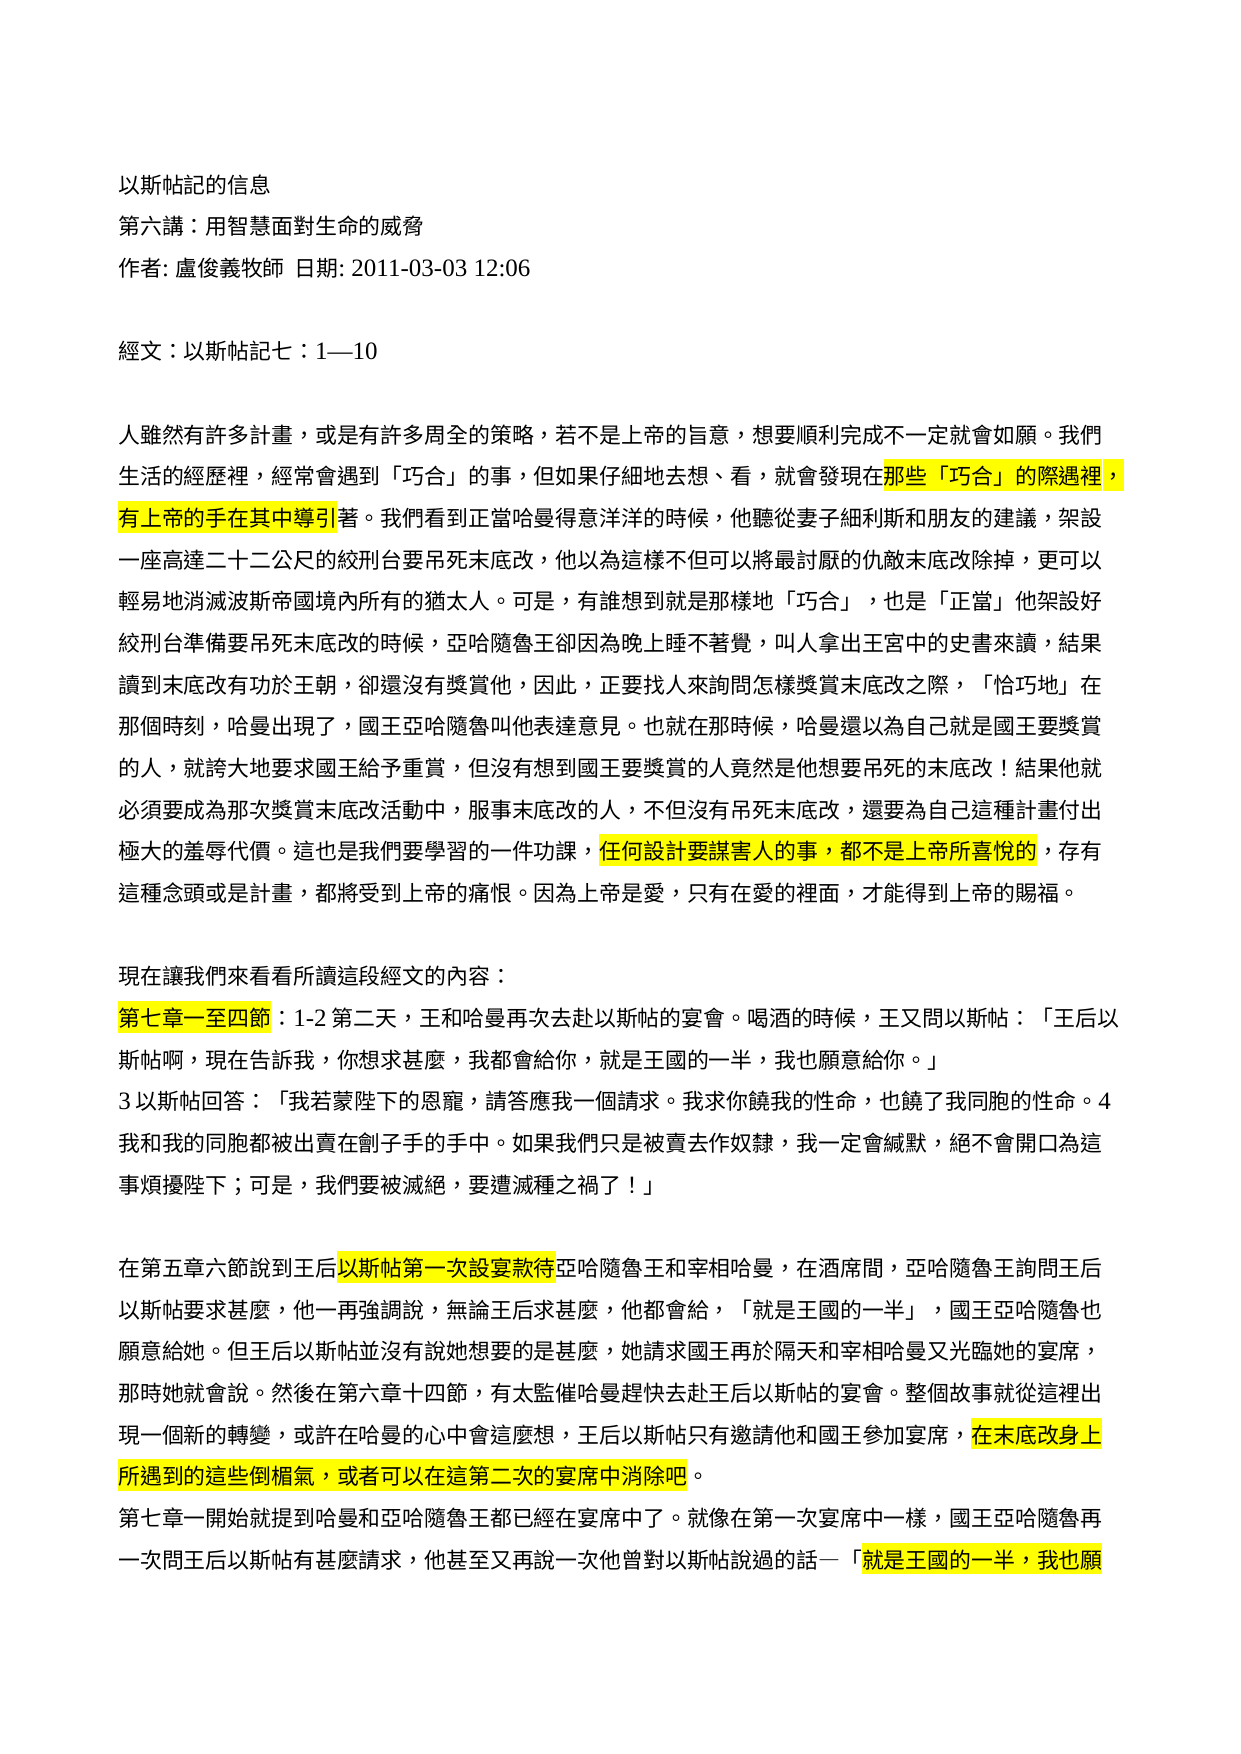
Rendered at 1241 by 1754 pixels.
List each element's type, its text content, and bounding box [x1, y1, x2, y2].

text 現在讓我們來看看所讀這段經文的內容： [118, 951, 1122, 993]
text 第七章一至四節：1-2第二天，王和哈曼再次去赴以斯帖的宴會。喝酒的時候，王又問以斯帖：「王后以斯帖啊，現在告訴我，你想求甚麼，我都會給你，就是王國的一半，我也願意給你。」 [118, 993, 1122, 1076]
text 在第五章六節說到王后以斯帖第一次設宴款待亞哈隨魯王和宰相哈曼，在酒席間，亞哈隨魯王詢問王后以斯帖要求甚麼，他一再強調說，無論王后求甚麼，他都會給，「就是王國的一半」，國王亞哈隨魯也願意給她。但王后以斯帖並沒有說她想要的是甚麼，她請求國王再於隔天和宰相哈曼又光臨她的宴席，那時她就會說。然後在第六章十四節，有太監催哈曼趕快去赴王后以斯帖的宴會。整個故事就從這裡出現一個新的轉變，或許在哈曼的心中會這麼想，王后以斯帖只有邀請他和國王參加宴席，在末底改身上所遇到的這些倒楣氣，或者可以在這第二次的宴席中消除吧。 [118, 1243, 1122, 1493]
text 經文：以斯帖記七：1—10 [118, 326, 1122, 368]
text 第七章一開始就提到哈曼和亞哈隨魯王都已經在宴席中了。就像在第一次宴席中一樣，國王亞哈隨魯再一次問王后以斯帖有甚麼請求，他甚至又再說一次他曾對以斯帖說過的話—「就是王國的一半，我也願 [118, 1493, 1122, 1576]
text 3以斯帖回答：「我若蒙陛下的恩寵，請答應我一個請求。我求你饒我的性命，也饒了我同胞的性命。4我和我的同胞都被出賣在劊子手的手中。如果我們只是被賣去作奴隸，我一定會緘默，絕不會開口為這事煩擾陛下；可是，我們要被滅絕，要遭滅種之禍了！」 [118, 1076, 1122, 1201]
text 以斯帖記的信息 [118, 160, 1122, 201]
text 第六講：用智慧面對生命的威脅 [118, 201, 1122, 243]
text 人雖然有許多計畫，或是有許多周全的策略，若不是上帝的旨意，想要順利完成不一定就會如願。我們生活的經歷裡，經常會遇到「巧合」的事，但如果仔細地去想、看，就會發現在那些「巧合」的際遇裡，有上帝的手在其中導引著。我們看到正當哈曼得意洋洋的時候，他聽從妻子細利斯和朋友的建議，架設一座高達二十二公尺的絞刑台要吊死末底改，他以為這樣不但可以將最討厭的仇敵末底改除掉，更可以輕易地消滅波斯帝國境內所有的猶太人。可是，有誰想到就是那樣地「巧合」，也是「正當」他架設好絞刑台準備要吊死末底改的時候，亞哈隨魯王卻因為晚上睡不著覺，叫人拿出王宮中的史書來讀，結果讀到末底改有功於王朝，卻還沒有獎賞他，因此，正要找人來詢問怎樣獎賞末底改之際，「恰巧地」在那個時刻，哈曼出現了，國王亞哈隨魯叫他表達意見。也就在那時候，哈曼還以為自己就是國王要獎賞的人，就誇大地要求國王給予重賞，但沒有想到國王要獎賞的人竟然是他想要吊死的末底改！結果他就必須要成為那次獎賞末底改活動中，服事末底改的人，不但沒有吊死末底改，還要為自己這種計畫付出極大的羞辱代價。這也是我們要學習的一件功課，任何設計要謀害人的事，都不是上帝所喜悅的，存有這種念頭或是計畫，都將受到上帝的痛恨。因為上帝是愛，只有在愛的裡面，才能得到上帝的賜福。 [118, 410, 1122, 910]
text 作者: 盧俊義牧師 日期: 2011-03-03 12:06 [118, 243, 1122, 285]
